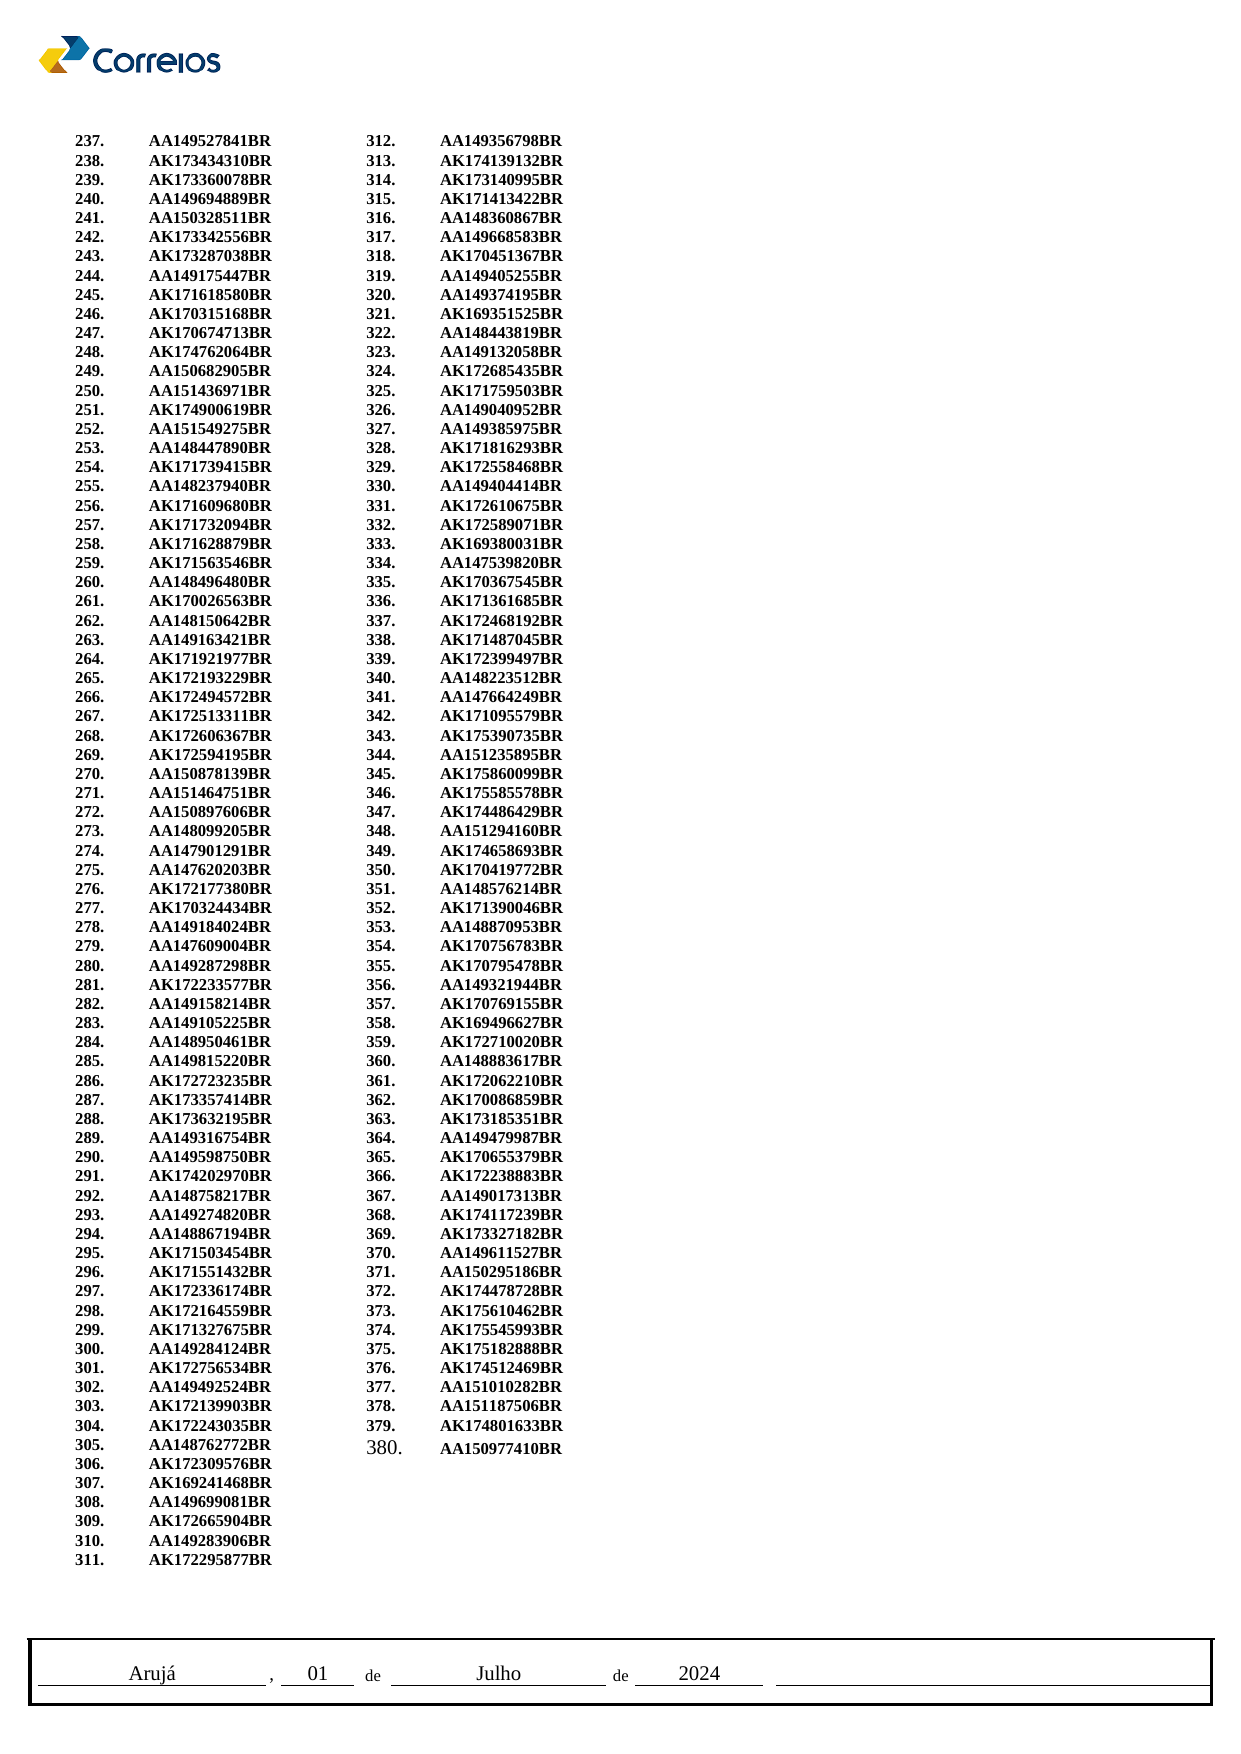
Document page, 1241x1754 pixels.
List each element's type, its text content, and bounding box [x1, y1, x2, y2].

list AK172336174BR [75, 1281, 329, 1300]
list AK175860099BR [366, 764, 620, 783]
list AK172243035BR [75, 1415, 329, 1434]
list AK172513311BR [75, 706, 329, 725]
list AA149175447BR [75, 265, 329, 284]
list AK172177380BR [75, 879, 329, 898]
list AK171739415BR [75, 457, 329, 476]
list AA148883617BR [366, 1051, 620, 1070]
list AA151010282BR [366, 1377, 620, 1396]
list AK169241468BR [75, 1473, 329, 1492]
list AA151294160BR [366, 821, 620, 840]
list AK173140995BR [366, 169, 620, 189]
list AK172610675BR [366, 495, 620, 514]
list AA149699081BR [75, 1492, 329, 1511]
list AA148870953BR [366, 917, 620, 936]
list AK170795478BR [366, 955, 620, 974]
list AA149479987BR [366, 1128, 620, 1147]
list AA149287298BR [75, 955, 329, 974]
list AK169496627BR [366, 1013, 620, 1032]
list AA149404414BR [366, 476, 620, 495]
list AK170026563BR [75, 591, 329, 610]
list AA147539820BR [366, 553, 620, 572]
list AK172558468BR [366, 457, 620, 476]
list AK172193229BR [75, 668, 329, 687]
list AK171487045BR [366, 629, 620, 649]
list AK170367545BR [366, 572, 620, 591]
list AK174658693BR [366, 840, 620, 859]
list AA151464751BR [75, 783, 329, 802]
list AK171327675BR [75, 1319, 329, 1339]
list AK171503454BR [75, 1243, 329, 1262]
list AK172309576BR [75, 1454, 329, 1473]
list AK170086859BR [366, 1089, 620, 1109]
list AK173287038BR [75, 246, 329, 265]
list AA149598750BR [75, 1147, 329, 1166]
list AA149356798BR [366, 131, 620, 150]
list AK172710020BR [366, 1032, 620, 1051]
list AK171551432BR [75, 1262, 329, 1281]
list AK175545993BR [366, 1319, 620, 1339]
list AK171361685BR [366, 591, 620, 610]
list AA148758217BR [75, 1185, 329, 1204]
list AA148443819BR [366, 323, 620, 342]
list AA149284124BR [75, 1339, 329, 1358]
list AA149611527BR [366, 1243, 620, 1262]
list AK174478728BR [366, 1281, 620, 1300]
list AA149158214BR [75, 994, 329, 1013]
list AA147609004BR [75, 936, 329, 955]
list AK174139132BR [366, 150, 620, 169]
list AA151235895BR [366, 744, 620, 764]
list AK172139903BR [75, 1396, 329, 1415]
list AK171921977BR [75, 649, 329, 668]
list AA149105225BR [75, 1013, 329, 1032]
list AK171618580BR [75, 284, 329, 304]
list AA149017313BR [366, 1185, 620, 1204]
list AK174762064BR [75, 342, 329, 361]
list AK172665904BR [75, 1511, 329, 1530]
list AA149316754BR [75, 1128, 329, 1147]
list AA151549275BR [75, 419, 329, 438]
list AA149668583BR [366, 227, 620, 246]
list AA147664249BR [366, 687, 620, 706]
list AK174202970BR [75, 1166, 329, 1185]
list AA151436971BR [75, 380, 329, 399]
list AK170315168BR [75, 304, 329, 323]
list AA149321944BR [366, 974, 620, 994]
list AK174117239BR [366, 1204, 620, 1224]
list AK173185351BR [366, 1109, 620, 1128]
list AK174512469BR [366, 1358, 620, 1377]
list AK171609680BR [75, 495, 329, 514]
list AA150328511BR [75, 208, 329, 227]
list AA150878139BR [75, 764, 329, 783]
list AK172756534BR [75, 1358, 329, 1377]
list AK172685435BR [366, 361, 620, 380]
list AK171732094BR [75, 514, 329, 534]
list AK174486429BR [366, 802, 620, 821]
list AK172468192BR [366, 610, 620, 629]
list AK169351525BR [366, 304, 620, 323]
list AK171413422BR [366, 189, 620, 208]
list AA150977410BR [366, 1434, 620, 1459]
list AA151187506BR [366, 1396, 620, 1415]
list AA149132058BR [366, 342, 620, 361]
list AK175610462BR [366, 1300, 620, 1319]
list AK172295877BR [75, 1549, 329, 1569]
list AA148950461BR [75, 1032, 329, 1051]
list AK173357414BR [75, 1089, 329, 1109]
list AK170674713BR [75, 323, 329, 342]
list AK172594195BR [75, 744, 329, 764]
list AA147901291BR [75, 840, 329, 859]
list AA148150642BR [75, 610, 329, 629]
list AA149274820BR [75, 1204, 329, 1224]
list AK173342556BR [75, 227, 329, 246]
list AK172399497BR [366, 649, 620, 668]
list AA148576214BR [366, 879, 620, 898]
list AK174900619BR [75, 399, 329, 419]
list AA149163421BR [75, 629, 329, 649]
list AK172233577BR [75, 974, 329, 994]
list AK172723235BR [75, 1070, 329, 1089]
list AK172606367BR [75, 725, 329, 744]
list AA149694889BR [75, 189, 329, 208]
list AA149405255BR [366, 265, 620, 284]
list AK169380031BR [366, 534, 620, 553]
list AK172062210BR [366, 1070, 620, 1089]
list AK170655379BR [366, 1147, 620, 1166]
list AA149374195BR [366, 284, 620, 304]
list AA148447890BR [75, 438, 329, 457]
list AK173360078BR [75, 169, 329, 189]
list AK172494572BR [75, 687, 329, 706]
list AK171390046BR [366, 898, 620, 917]
list AA148099205BR [75, 821, 329, 840]
list AA148223512BR [366, 668, 620, 687]
list AK170324434BR [75, 898, 329, 917]
list AK170419772BR [366, 859, 620, 879]
list AK171095579BR [366, 706, 620, 725]
list AA148360867BR [366, 208, 620, 227]
list AA148237940BR [75, 476, 329, 495]
list AA149527841BR [75, 131, 329, 150]
list AA149040952BR [366, 399, 620, 419]
list AK170769155BR [366, 994, 620, 1013]
list AK172238883BR [366, 1166, 620, 1185]
list AA149815220BR [75, 1051, 329, 1070]
list AK175585578BR [366, 783, 620, 802]
list AK170451367BR [366, 246, 620, 265]
list AA149283906BR [75, 1530, 329, 1549]
list AK171759503BR [366, 380, 620, 399]
list AK170756783BR [366, 936, 620, 955]
list AK173434310BR [75, 150, 329, 169]
list AA147620203BR [75, 859, 329, 879]
list AK175182888BR [366, 1339, 620, 1358]
list AK174801633BR [366, 1415, 620, 1434]
list AK173632195BR [75, 1109, 329, 1128]
list AA148496480BR [75, 572, 329, 591]
list AK172589071BR [366, 514, 620, 534]
list AA148762772BR [75, 1434, 329, 1454]
list AA150897606BR [75, 802, 329, 821]
list AA149184024BR [75, 917, 329, 936]
list AK173327182BR [366, 1224, 620, 1243]
list AK171816293BR [366, 438, 620, 457]
list AK172164559BR [75, 1300, 329, 1319]
list AK171563546BR [75, 553, 329, 572]
list AA148867194BR [75, 1224, 329, 1243]
list AA150682905BR [75, 361, 329, 380]
list AK171628879BR [75, 534, 329, 553]
list AA149492524BR [75, 1377, 329, 1396]
list AA150295186BR [366, 1262, 620, 1281]
list AA149385975BR [366, 419, 620, 438]
list AK175390735BR [366, 725, 620, 744]
